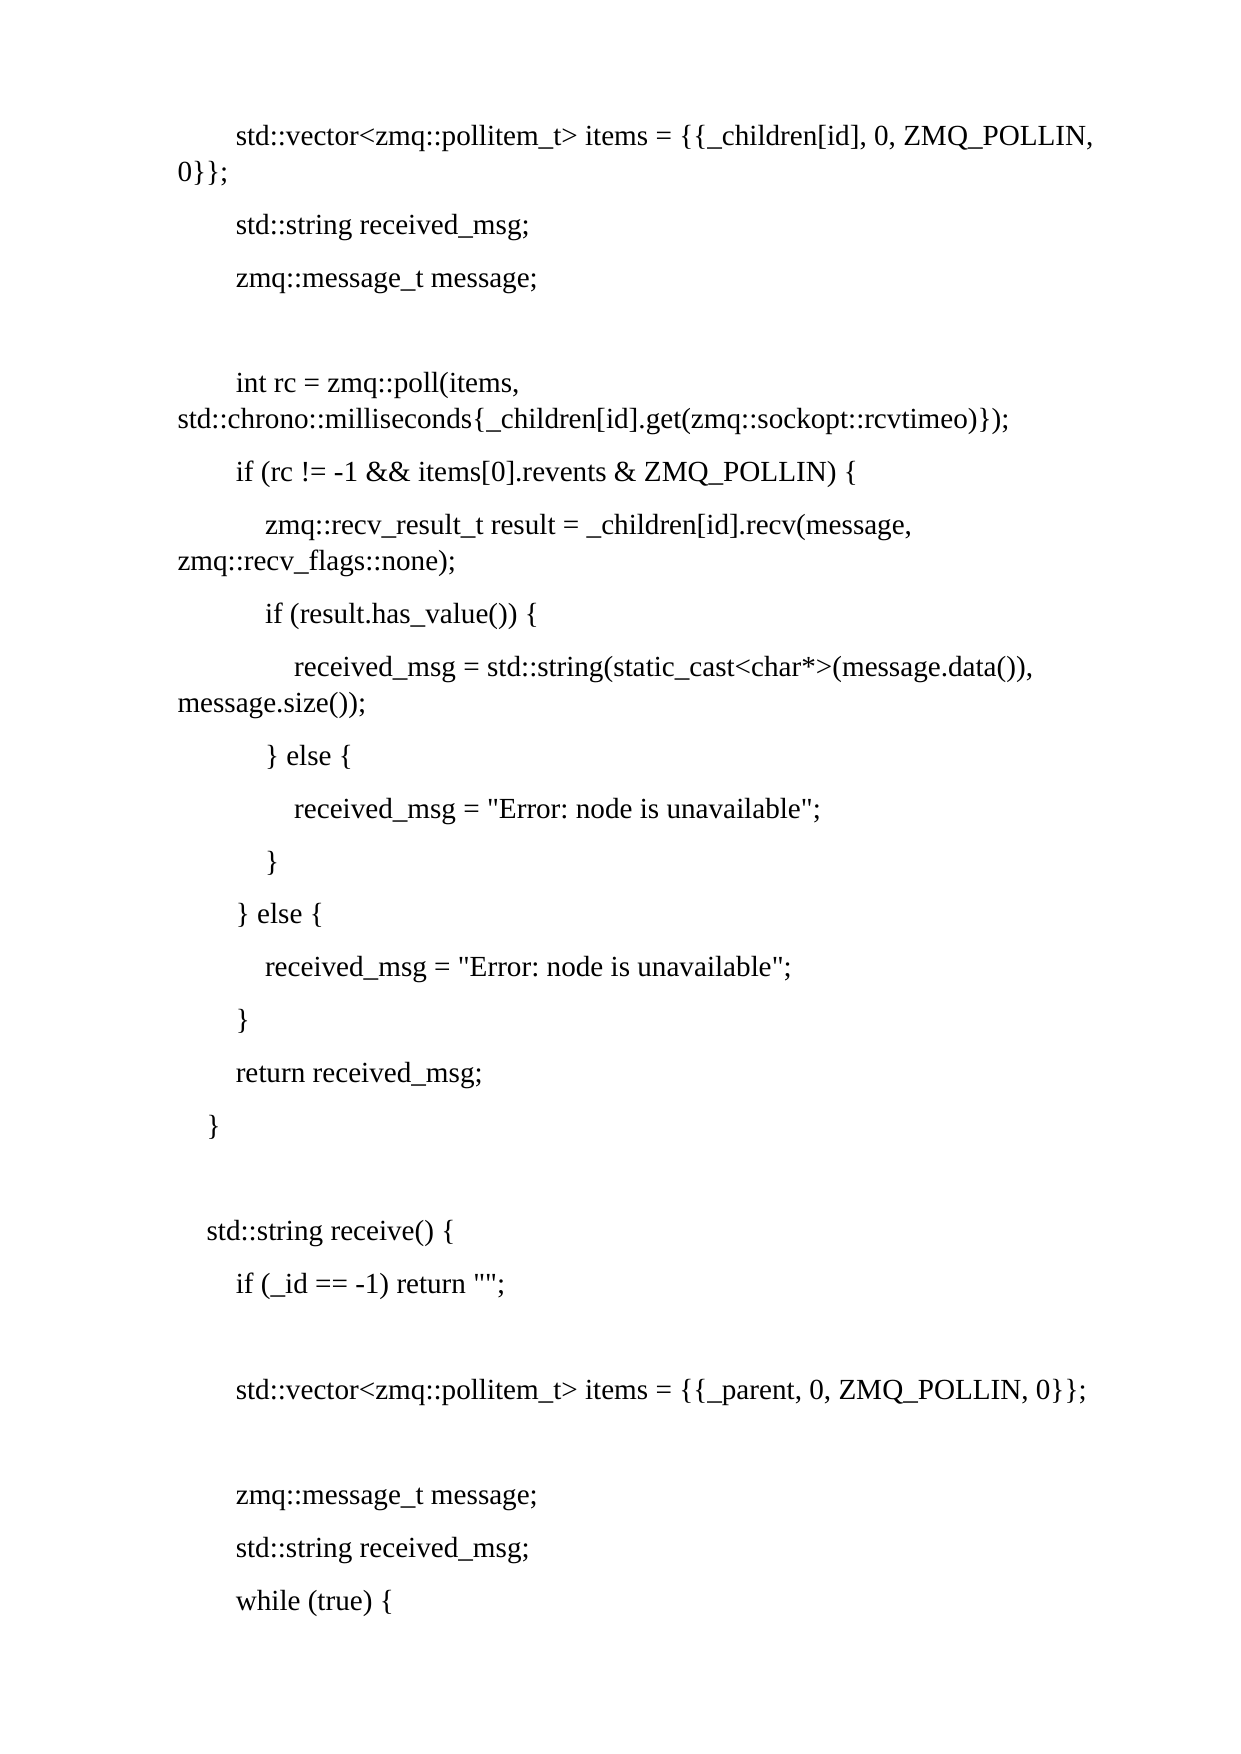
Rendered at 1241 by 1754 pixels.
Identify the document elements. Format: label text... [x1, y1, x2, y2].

text } [177, 1108, 1152, 1141]
text received_msg = "Error: node is unavailable"; [177, 949, 1152, 983]
text return received_msg; [177, 1055, 1152, 1088]
text if (_id == -1) return ""; [177, 1266, 1152, 1300]
text std::vector<zmq::pollitem_t> items = {{_parent, 0, ZMQ_POLLIN, 0}}; [177, 1372, 1152, 1405]
text received_msg = "Error: node is unavailable"; [177, 791, 1152, 824]
text std::string receive() { [177, 1213, 1152, 1247]
text if (rc != -1 && items[0].revents & ZMQ_POLLIN) { [177, 454, 1152, 488]
text } [177, 1002, 1152, 1036]
text while (true) { [177, 1583, 1152, 1617]
text std::vector<zmq::pollitem_t> items = {{_children[id], 0, ZMQ_POLLIN, 0}}; [177, 118, 1152, 188]
text } else { [177, 896, 1152, 930]
text } [177, 844, 1152, 877]
text int rc = zmq::poll(items, std::chrono::milliseconds{_children[id].get(zmq::sockopt::rcvtimeo)}); [177, 366, 1152, 435]
text if (result.has_value()) { [177, 596, 1152, 630]
text std::string received_msg; [177, 207, 1152, 241]
text zmq::recv_result_t result = _children[id].recv(message, zmq::recv_flags::none); [177, 507, 1152, 577]
text zmq::message_t message; [177, 1477, 1152, 1511]
text std::string received_msg; [177, 1530, 1152, 1564]
text } else { [177, 738, 1152, 772]
text received_msg = std::string(static_cast<char*>(message.data()), message.size()); [177, 649, 1152, 719]
text zmq::message_t message; [177, 260, 1152, 293]
